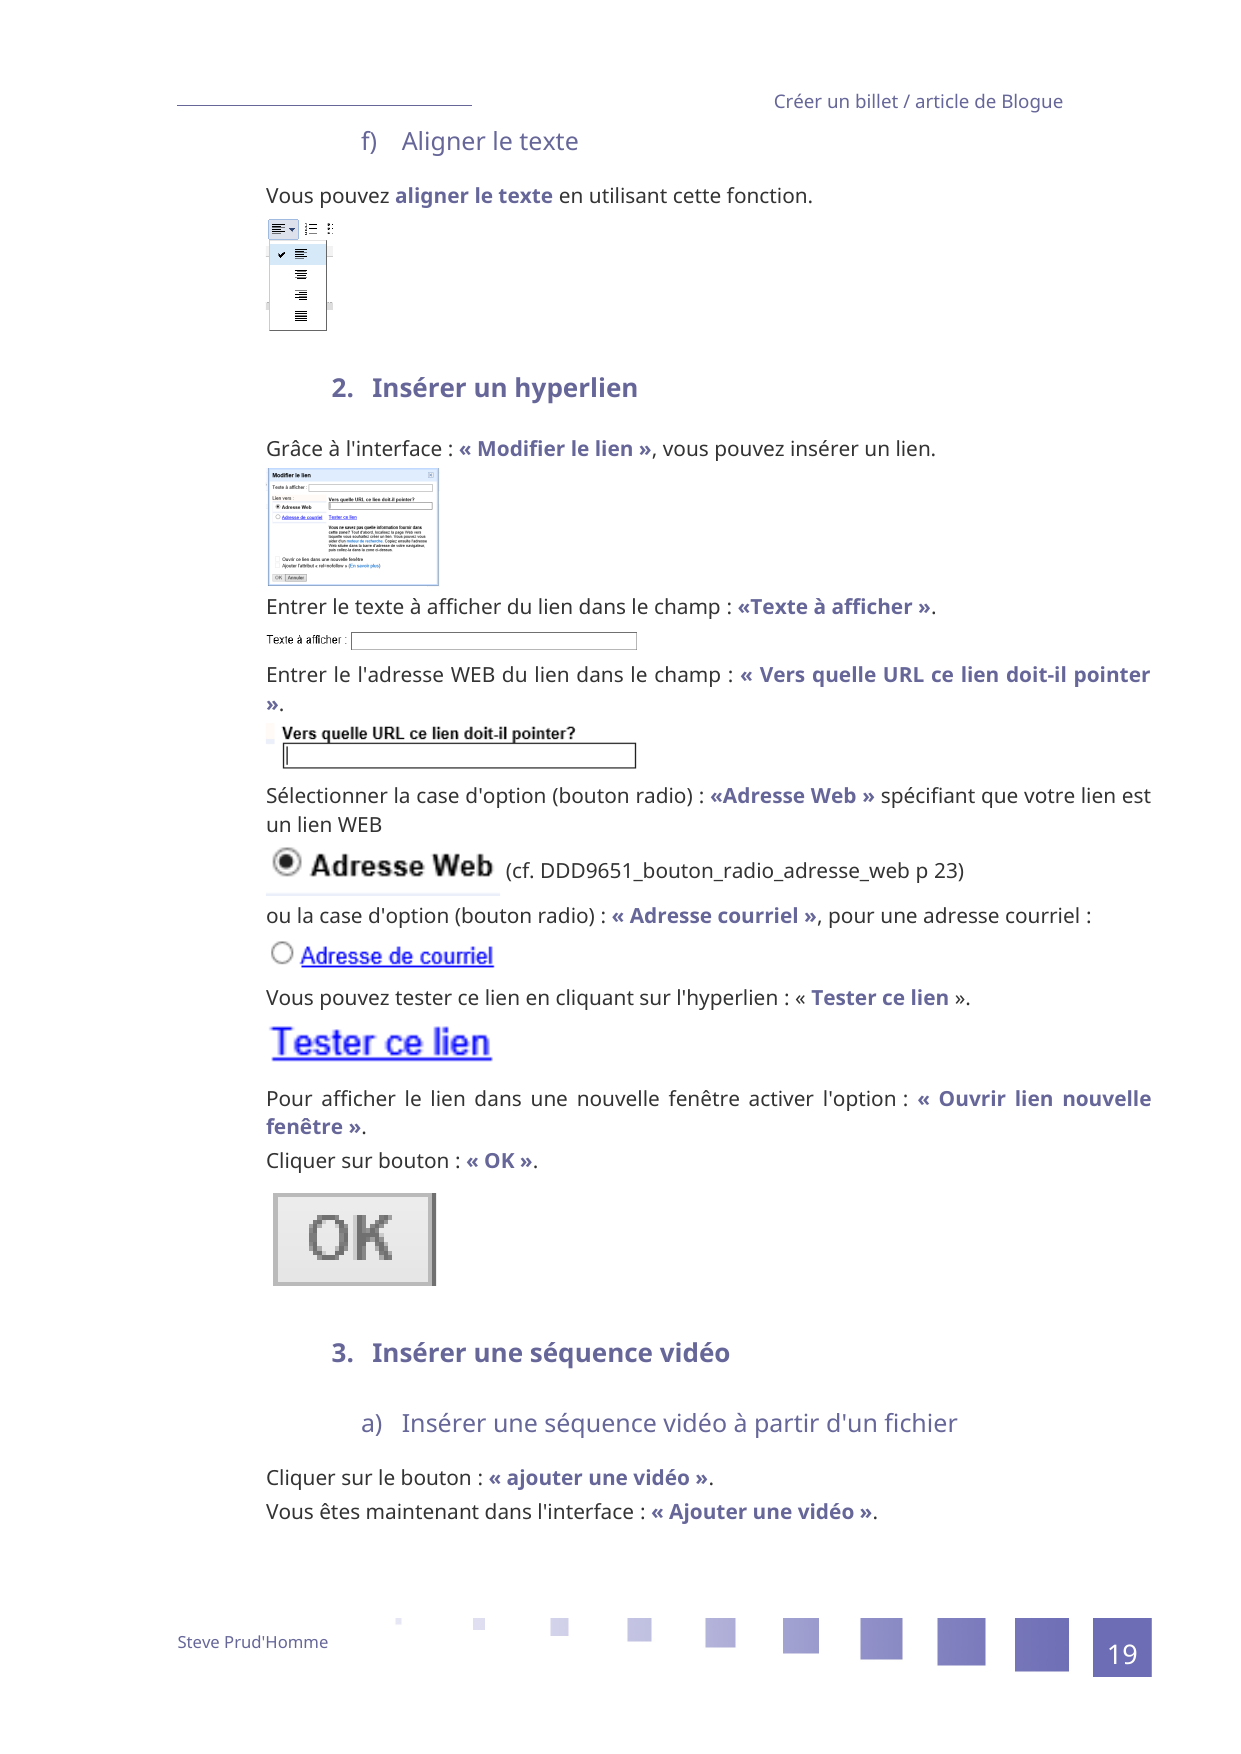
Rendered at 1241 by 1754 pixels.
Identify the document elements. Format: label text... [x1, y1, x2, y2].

title Insérer une séquence vidéo [325, 1334, 1152, 1370]
text Pour afficher le lien dans une nouvelle fenêtre activer l'option : « Ouvrir lien nouvelle fenêtre ». [266, 1084, 1152, 1141]
text Vous pouvez aligner le texte en utilisant cette fonction. [266, 181, 1152, 210]
text (cf. DDD9651_bouton_radio_adresse_web p 25) [501, 844, 1152, 896]
picture [265, 626, 641, 655]
title Insérer un hyperlien [325, 369, 1152, 405]
picture [351, 1618, 1152, 1678]
title Insérer une séquence vidéo à partir d'un fichier [354, 1406, 1152, 1439]
text Cliquer sur le bouton : « ajouter une vidéo ». [266, 1463, 1152, 1491]
title Aligner le texte [354, 124, 1152, 158]
text Entrer le texte à afficher du lien dans le champ : «Texte à afficher ». [266, 592, 1152, 621]
text Vous êtes maintenant dans l'interface : « Ajouter une vidéo ». [266, 1497, 1152, 1526]
picture [265, 1017, 501, 1078]
picture [265, 1181, 437, 1300]
picture [265, 844, 501, 896]
picture [265, 468, 440, 587]
text Vous pouvez tester ce lien en cliquant sur l'hyperlien : « Tester ce lien ». [266, 983, 1152, 1012]
text ou la case d'option (bouton radio) : « Adresse courriel », pour une adresse courriel : [266, 902, 1152, 930]
picture [265, 723, 641, 776]
text Sélectionner la case d'option (bouton radio) : «Adresse Web » spécifiant que votre lien est un lien WEB [266, 782, 1152, 838]
picture [265, 215, 333, 334]
text Grâce à l'interface : « Modifier le lien », vous pouvez insérer un lien. [266, 434, 1152, 462]
text Cliquer sur bouton : « OK ». [266, 1147, 1152, 1175]
picture [265, 936, 501, 978]
text Entrer le l'adresse WEB du lien dans le champ : « Vers quelle URL ce lien doit-il pointer ». [266, 660, 1152, 717]
